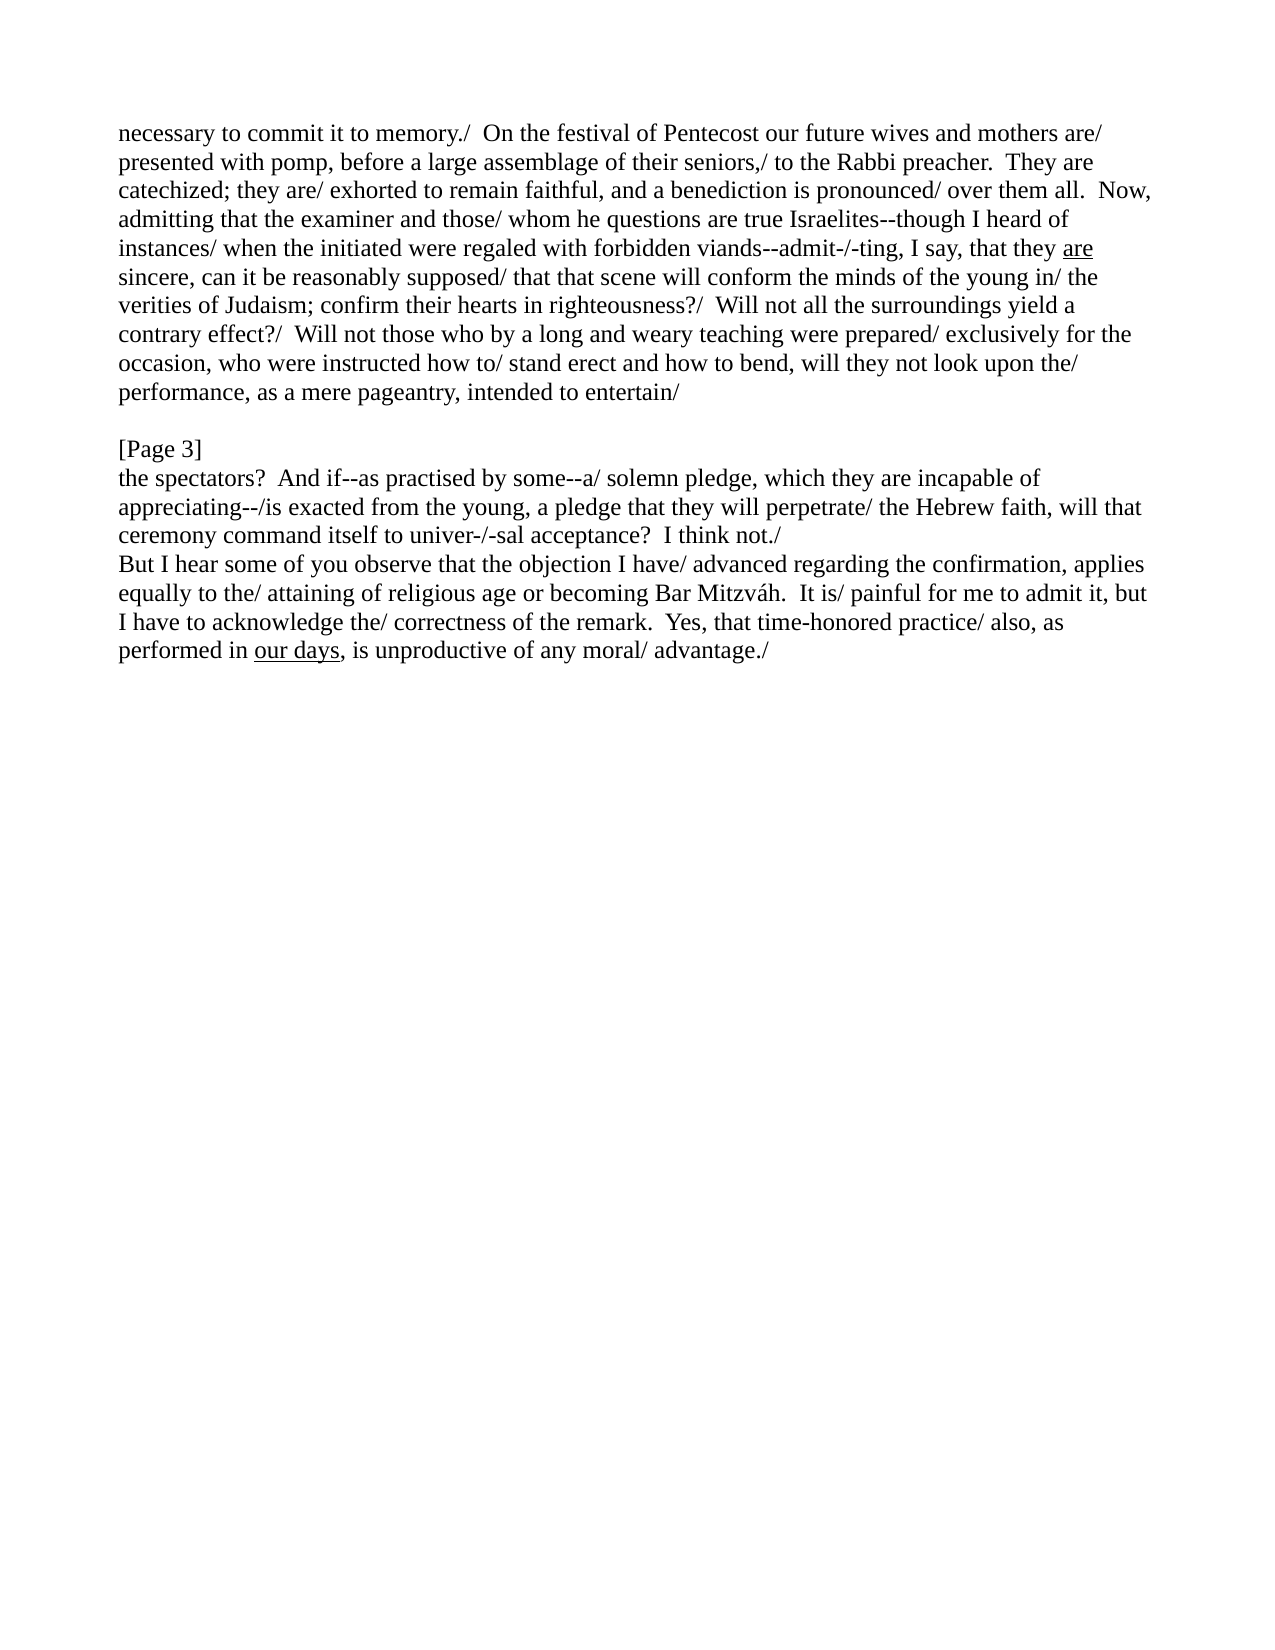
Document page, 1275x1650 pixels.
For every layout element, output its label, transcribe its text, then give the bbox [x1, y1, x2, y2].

text necessary to commit it to memory./ On the festival of Pentecost our future wives and mothers are/ presented with pomp, before a large assemblage of their seniors,/ to the Rabbi preacher. They are catechized; they are/ exhorted to remain faithful, and a benediction is pronounced/ over them all. Now, admitting that the examiner and those/ whom he questions are true Israelites--though I heard of instances/ when the initiated were regaled with forbidden viands--admit-/-ting, I say, that they are sincere, can it be reasonably supposed/ that that scene will conform the minds of the young in/ the verities of Judaism; confirm their hearts in righteousness?/ Will not all the surroundings yield a contrary effect?/ Will not those who by a long and weary teaching were prepared/ exclusively for the occasion, who were instructed how to/ stand erect and how to bend, will they not look upon the/ performance, as a mere pageantry, intended to entertain/ [118, 118, 1157, 406]
text the spectators? And if--as practised by some--a/ solemn pledge, which they are incapable of appreciating--/is exacted from the young, a pledge that they will perpetrate/ the Hebrew faith, will that ceremony command itself to univer-/-sal acceptance? I think not./ [118, 463, 1157, 549]
text [Page 3] [118, 434, 1157, 463]
text But I hear some of you observe that the objection I have/ advanced regarding the confirmation, applies equally to the/ attaining of religious age or becoming Bar Mitzváh. It is/ painful for me to admit it, but I have to acknowledge the/ correctness of the remark. Yes, that time-honored practice/ also, as performed in our days, is unproductive of any moral/ advantage./ [118, 549, 1157, 664]
